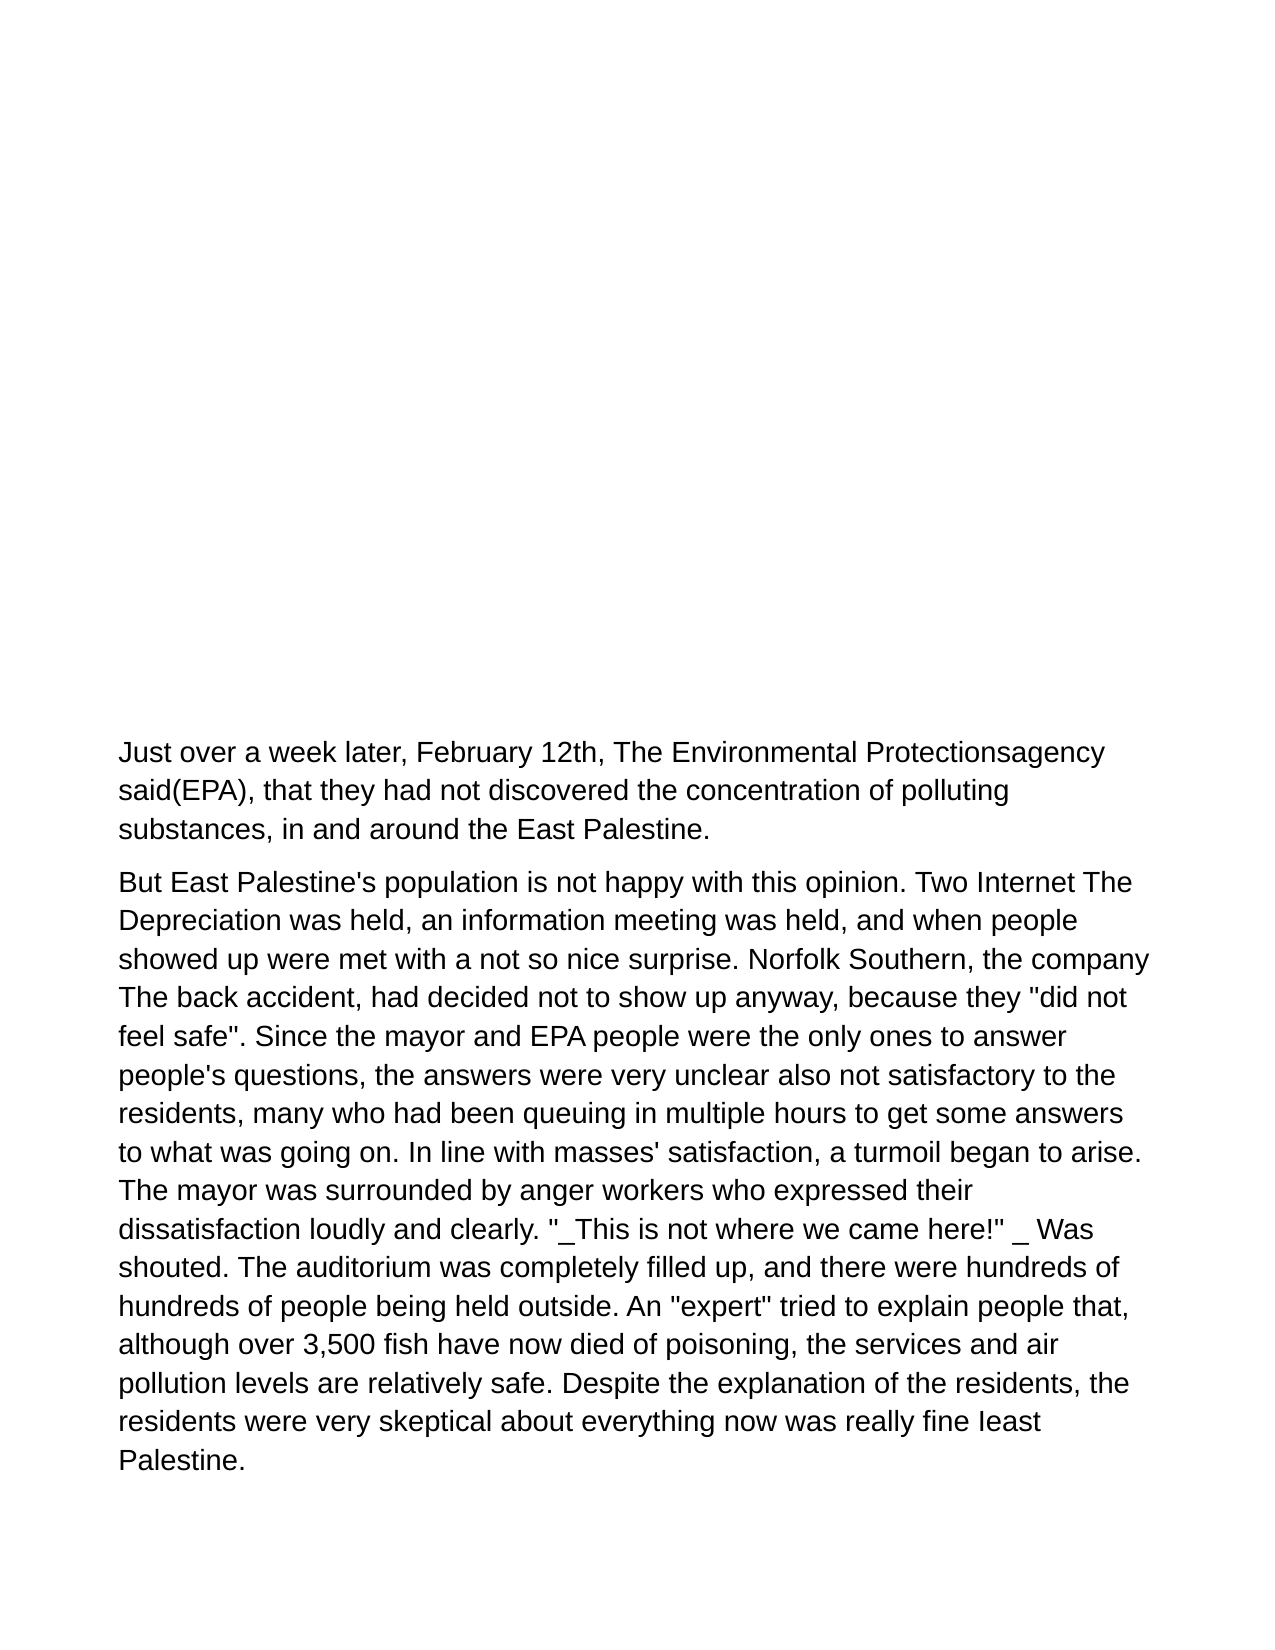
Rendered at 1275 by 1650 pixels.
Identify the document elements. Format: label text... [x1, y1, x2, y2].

text But East Palestine's population is not happy with this opinion. Two Internet The Depreciation was held, an information meeting was held, and when people showed up were met with a not so nice surprise. Norfolk Southern, the company The back accident, had decided not to show up anyway, because they "did not feel safe". Since the mayor and EPA people were the only ones to answer people's questions, the answers were very unclear also not satisfactory to the residents, many who had been queuing in multiple hours to get some answers to what was going on. In line with masses' satisfaction, a turmoil began to arise. The mayor was surrounded by anger workers who expressed their dissatisfaction loudly and clearly. "_This is not where we came here!" _ Was shouted. The auditorium was completely filled up, and there were hundreds of hundreds of people being held outside. An "expert" tried to explain people that, although over 3,500 fish have now died of poisoning, the services and air pollution levels are relatively safe. Despite the explanation of the residents, the residents were very skeptical about everything now was really fine Ieast Palestine. [118, 865, 1157, 1476]
text Just over a week later, February 12th, The Environmental Protectionsagency said(EPA), that they had not discovered the concentration of polluting substances, in and around the East Palestine. [118, 118, 1157, 845]
